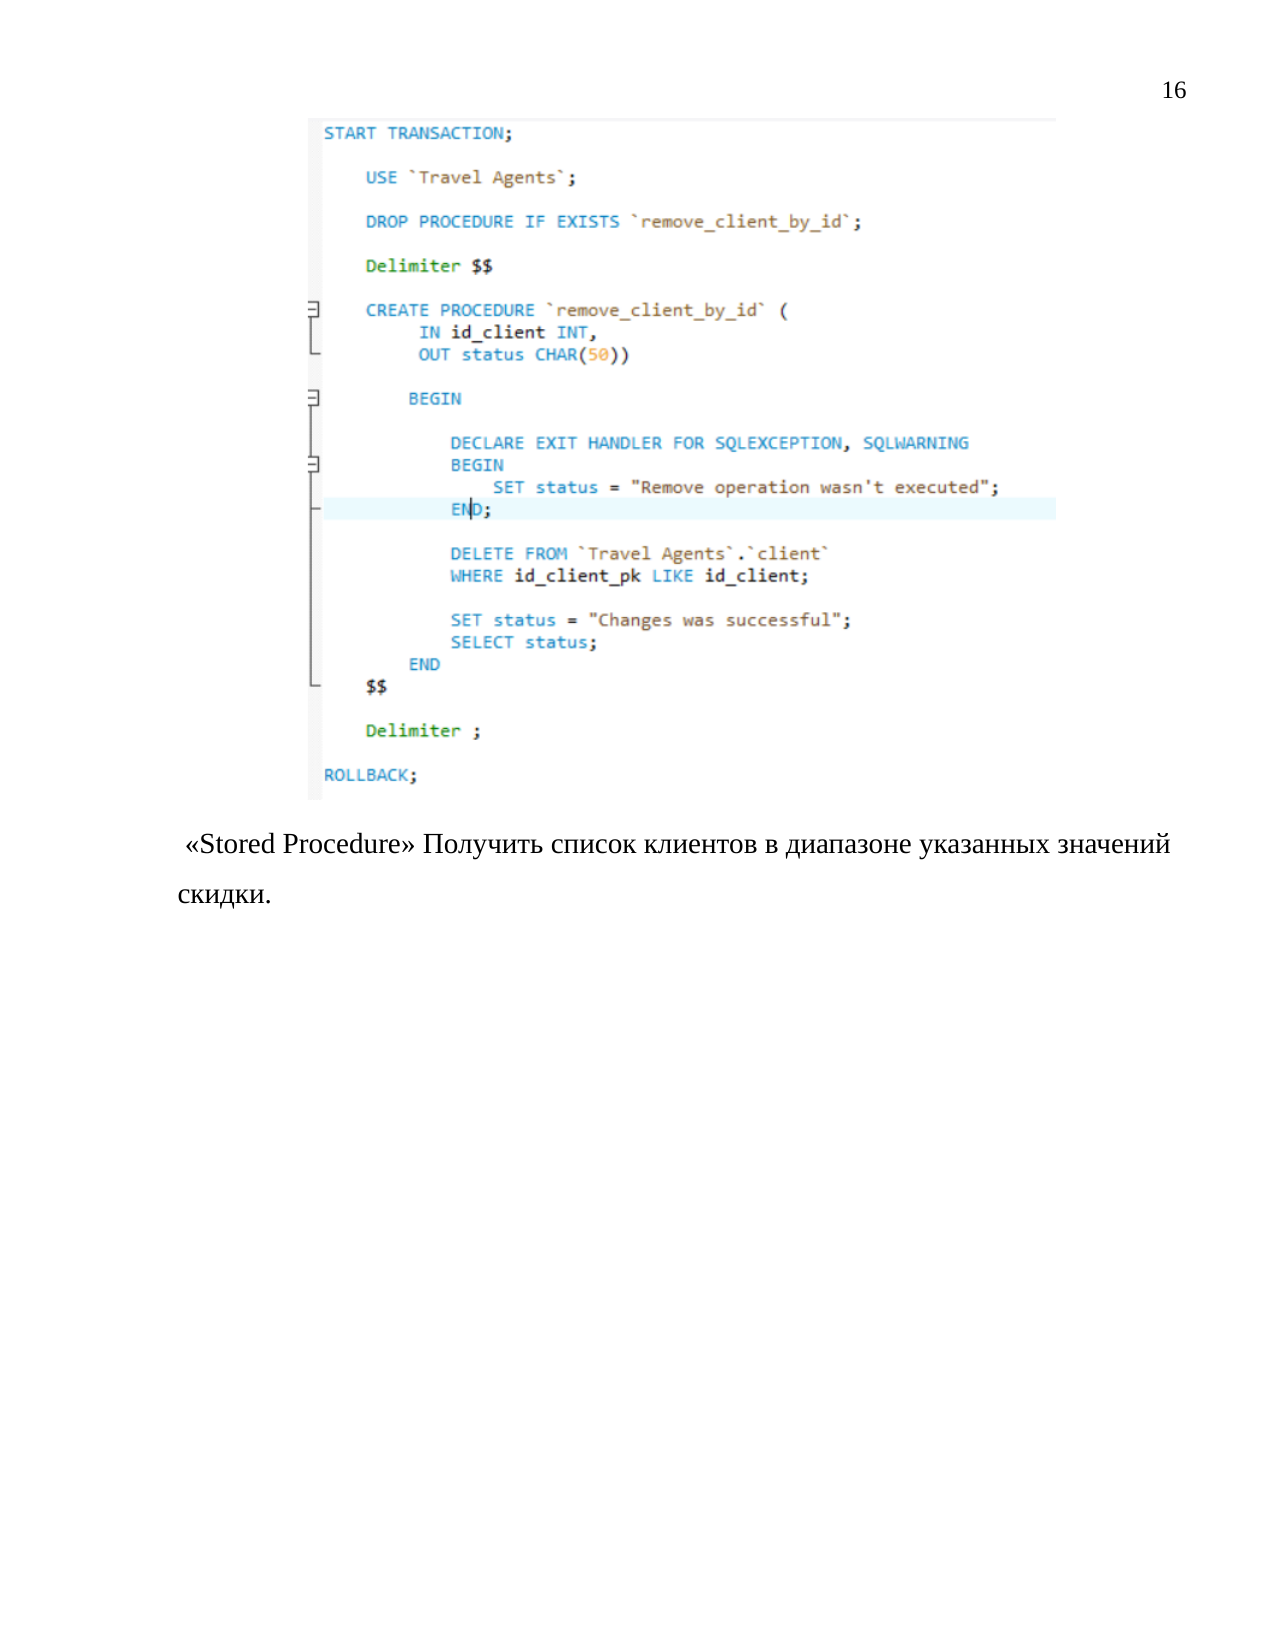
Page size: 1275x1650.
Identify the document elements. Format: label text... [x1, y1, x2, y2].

text «Stored Procedure» Получить список клиентов в диапазоне указанных значений скидки. [177, 826, 1186, 910]
